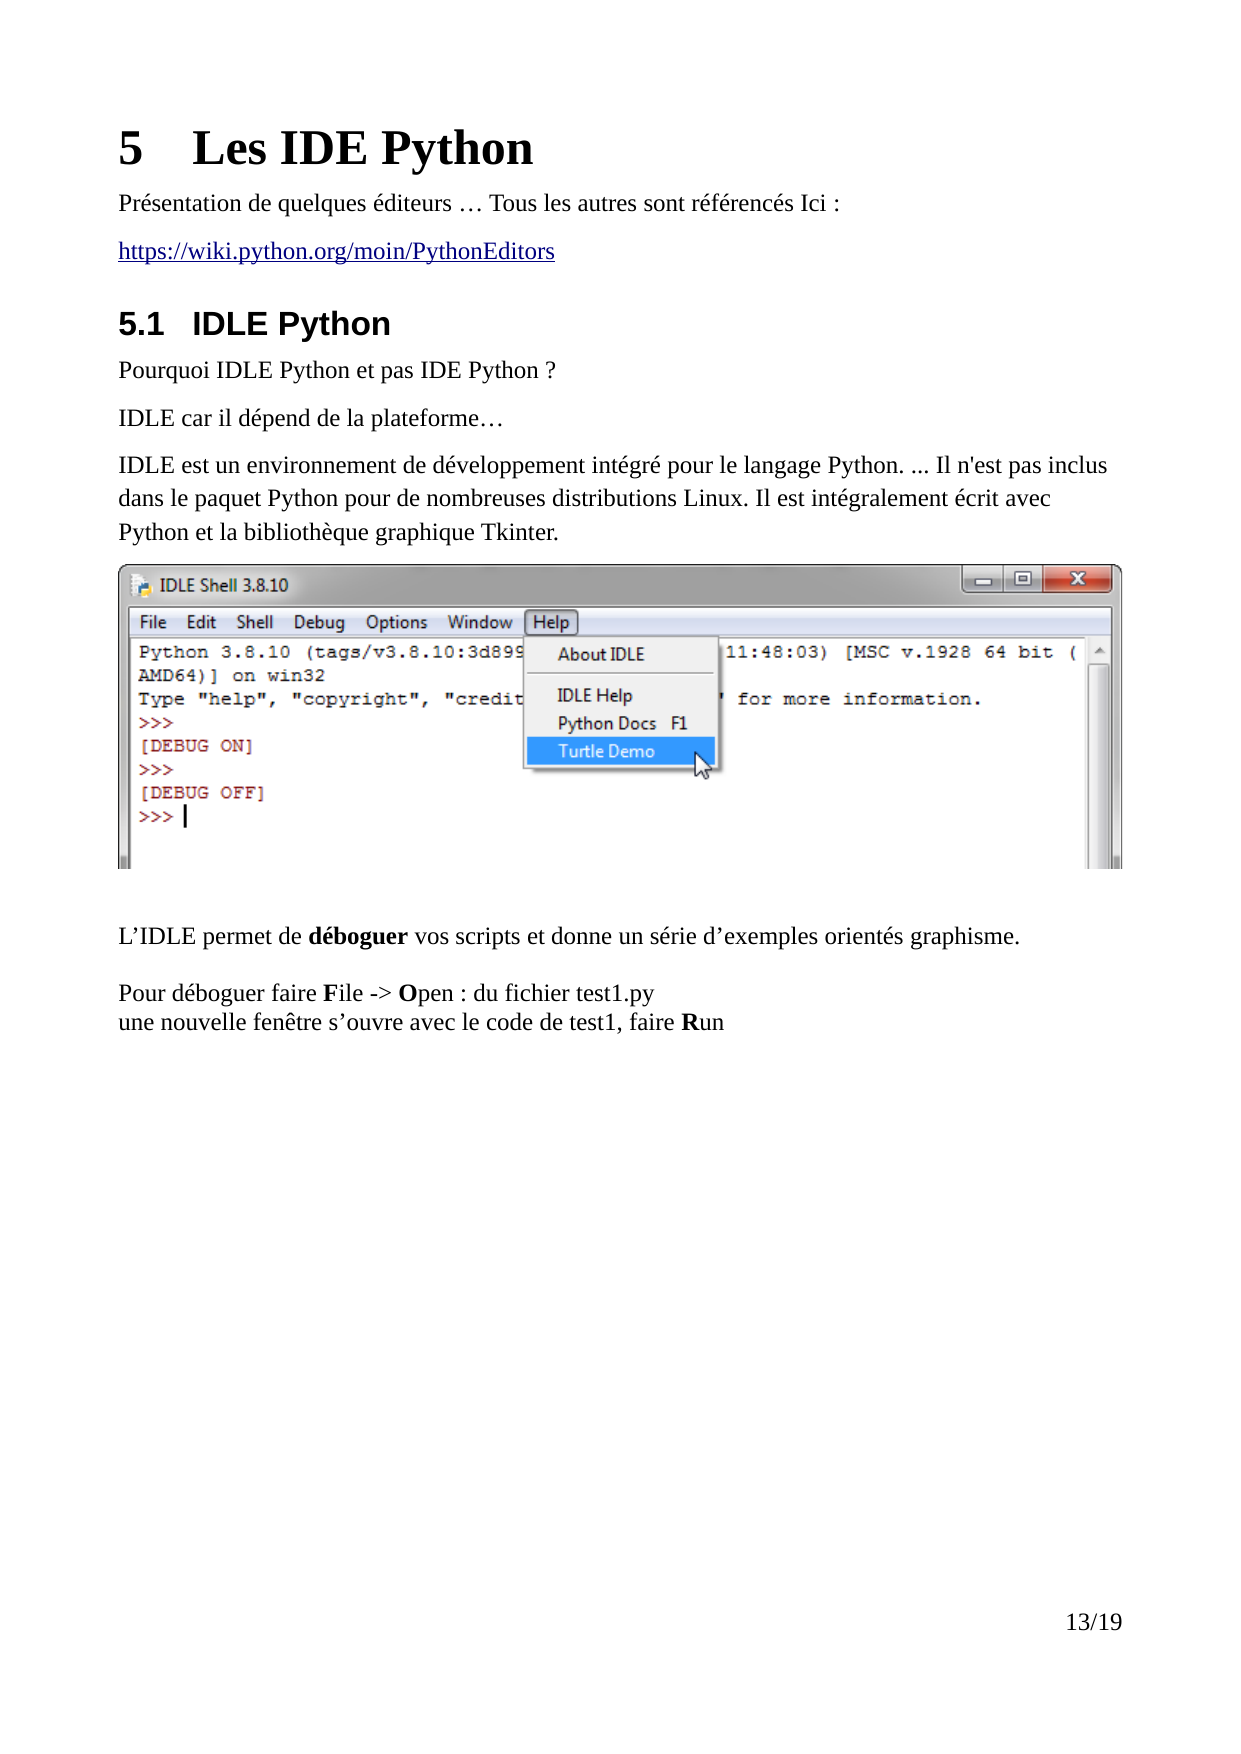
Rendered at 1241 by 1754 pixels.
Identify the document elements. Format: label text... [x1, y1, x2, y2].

text Pour déboguer faire File -> Open : du fichier test1.py [118, 978, 1122, 1007]
text L’IDLE permet de déboguer vos scripts et donne un série d’exemples orientés graphisme. [118, 921, 1122, 949]
text IDLE car il dépend de la plateforme… [118, 403, 1122, 432]
subtitle IDLE Python [118, 304, 1122, 343]
text IDLE est un environnement de développement intégré pour le langage Python. ... Il n'est pas inclus dans le paquet Python pour de nombreuses distributions Linux. Il est intégralement écrit avec Python et la bibliothèque graphique Tkinter. [118, 451, 1122, 545]
text Pourquoi IDLE Python et pas IDE Python ? [118, 355, 1122, 384]
text https://wiki.python.org/moin/PythonEditors [118, 236, 1122, 264]
picture [118, 564, 1123, 869]
subtitle Les IDE Python [118, 118, 1122, 176]
text Présentation de quelques éditeurs … Tous les autres sont référencés Ici : [118, 188, 1122, 217]
text une nouvelle fenêtre s’ouvre avec le code de test1, faire Run [118, 1007, 1122, 1036]
